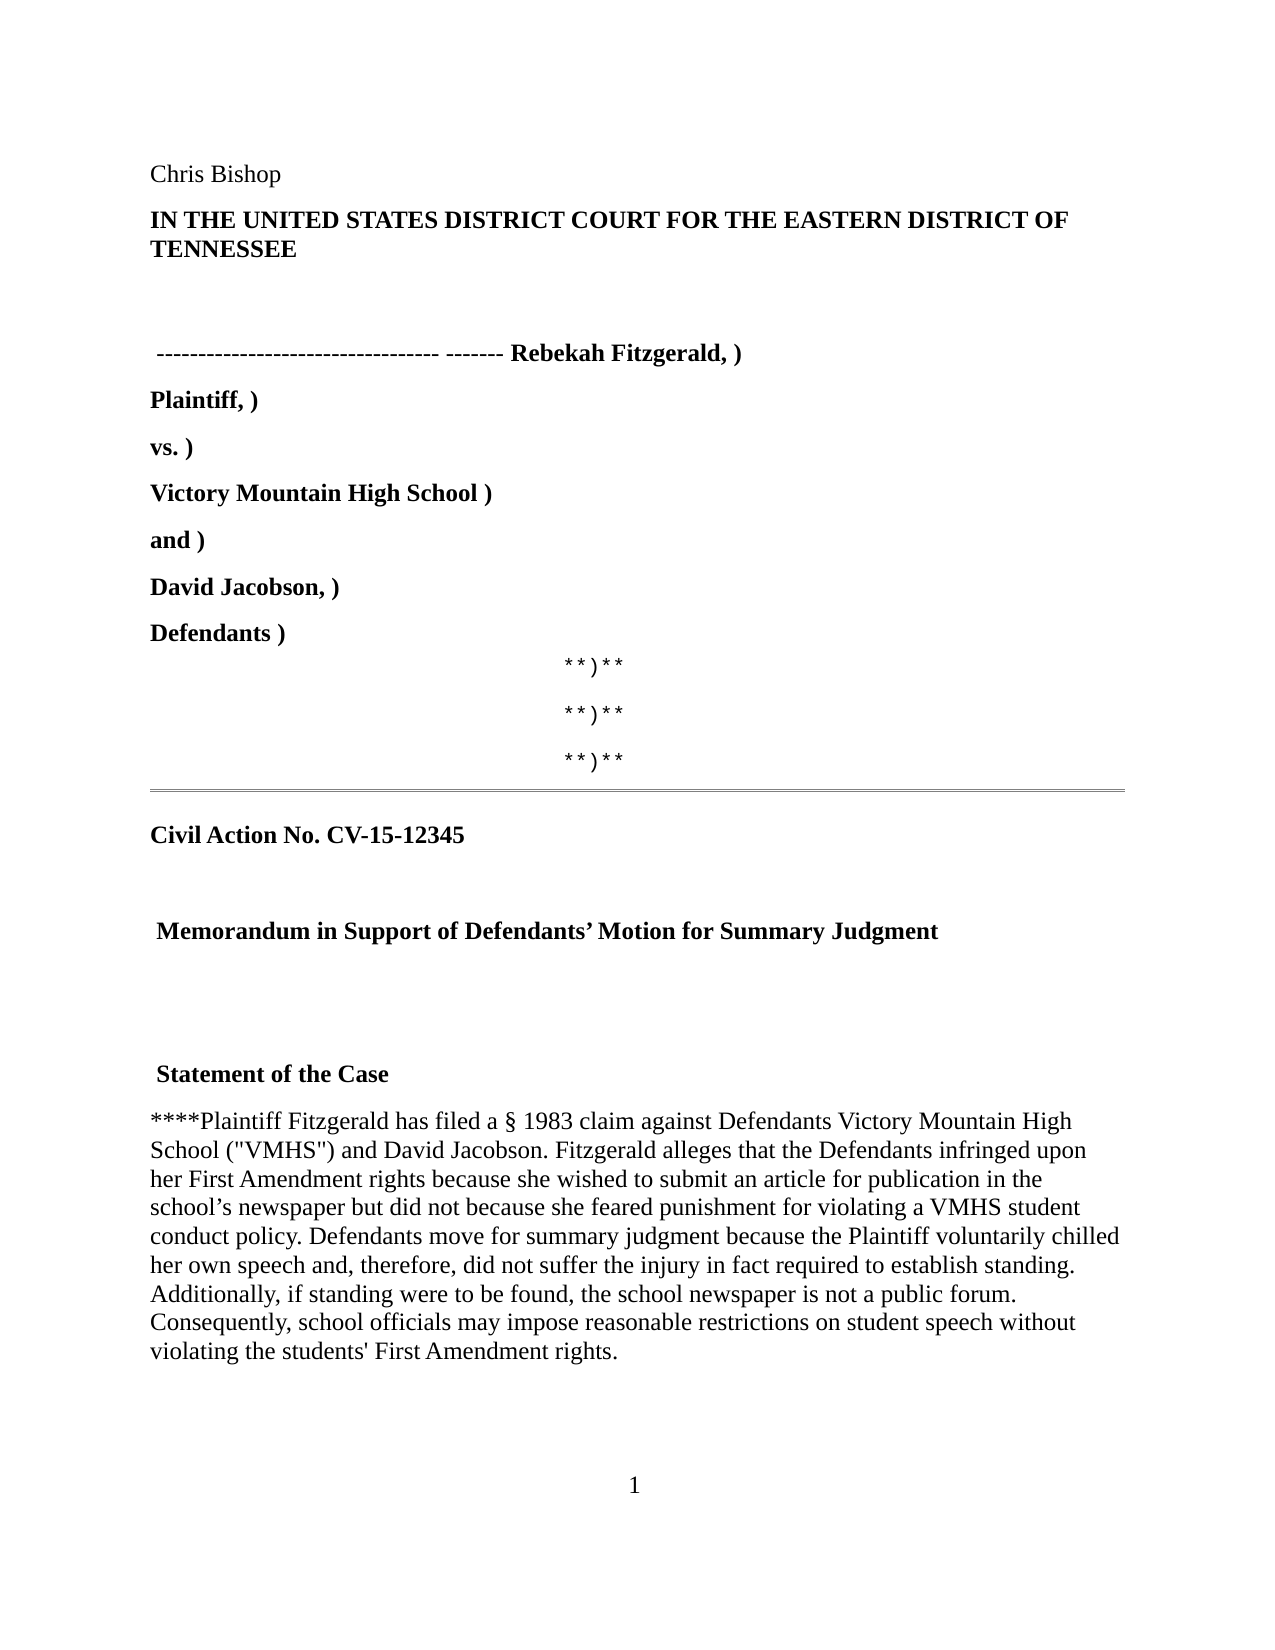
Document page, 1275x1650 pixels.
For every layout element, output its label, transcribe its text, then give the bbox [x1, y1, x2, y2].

text and ) [150, 525, 1125, 554]
text ****Plaintiff Fitzgerald has filed a § 1983 claim against Defendants Victory Mountain High School ("VMHS") and David Jacobson. Fitzgerald alleges that the Defendants infringed upon her First Amendment rights because she wished to submit an article for publication in the school’s newspaper but did not because she feared punishment for violating a VMHS student conduct policy. Defendants move for summary judgment because the Plaintiff voluntarily chilled her own speech and, therefore, did not suffer the injury in fact required to establish standing. Additionally, if standing were to be found, the school newspaper is not a public forum. Consequently, school officials may impose reasonable restrictions on student speech without violating the students' First Amendment rights. [150, 1106, 1125, 1365]
text **)** [150, 703, 1125, 727]
text Defendants ) [150, 618, 1125, 647]
text [150, 1383, 1125, 1412]
text IN THE UNITED STATES DISTRICT COURT FOR THE EASTERN DISTRICT OF TENNESSEE [150, 206, 1125, 263]
text Plaintiff, ) [150, 385, 1125, 414]
text Chris Bishop [150, 159, 1125, 188]
text vs. ) [150, 432, 1125, 461]
text David Jacobson, ) [150, 572, 1125, 601]
text ---------------------------------- ------- Rebekah Fitzgerald, ) [150, 281, 1125, 367]
text **)** [150, 751, 1125, 774]
text Victory Mountain High School ) [150, 478, 1125, 507]
text Memorandum in Support of Defendants’ Motion for Summary Judgment Statement of the Case [150, 858, 1125, 1088]
text Civil Action No. CV-15-12345 [150, 821, 1125, 849]
text **)** [150, 656, 1125, 680]
